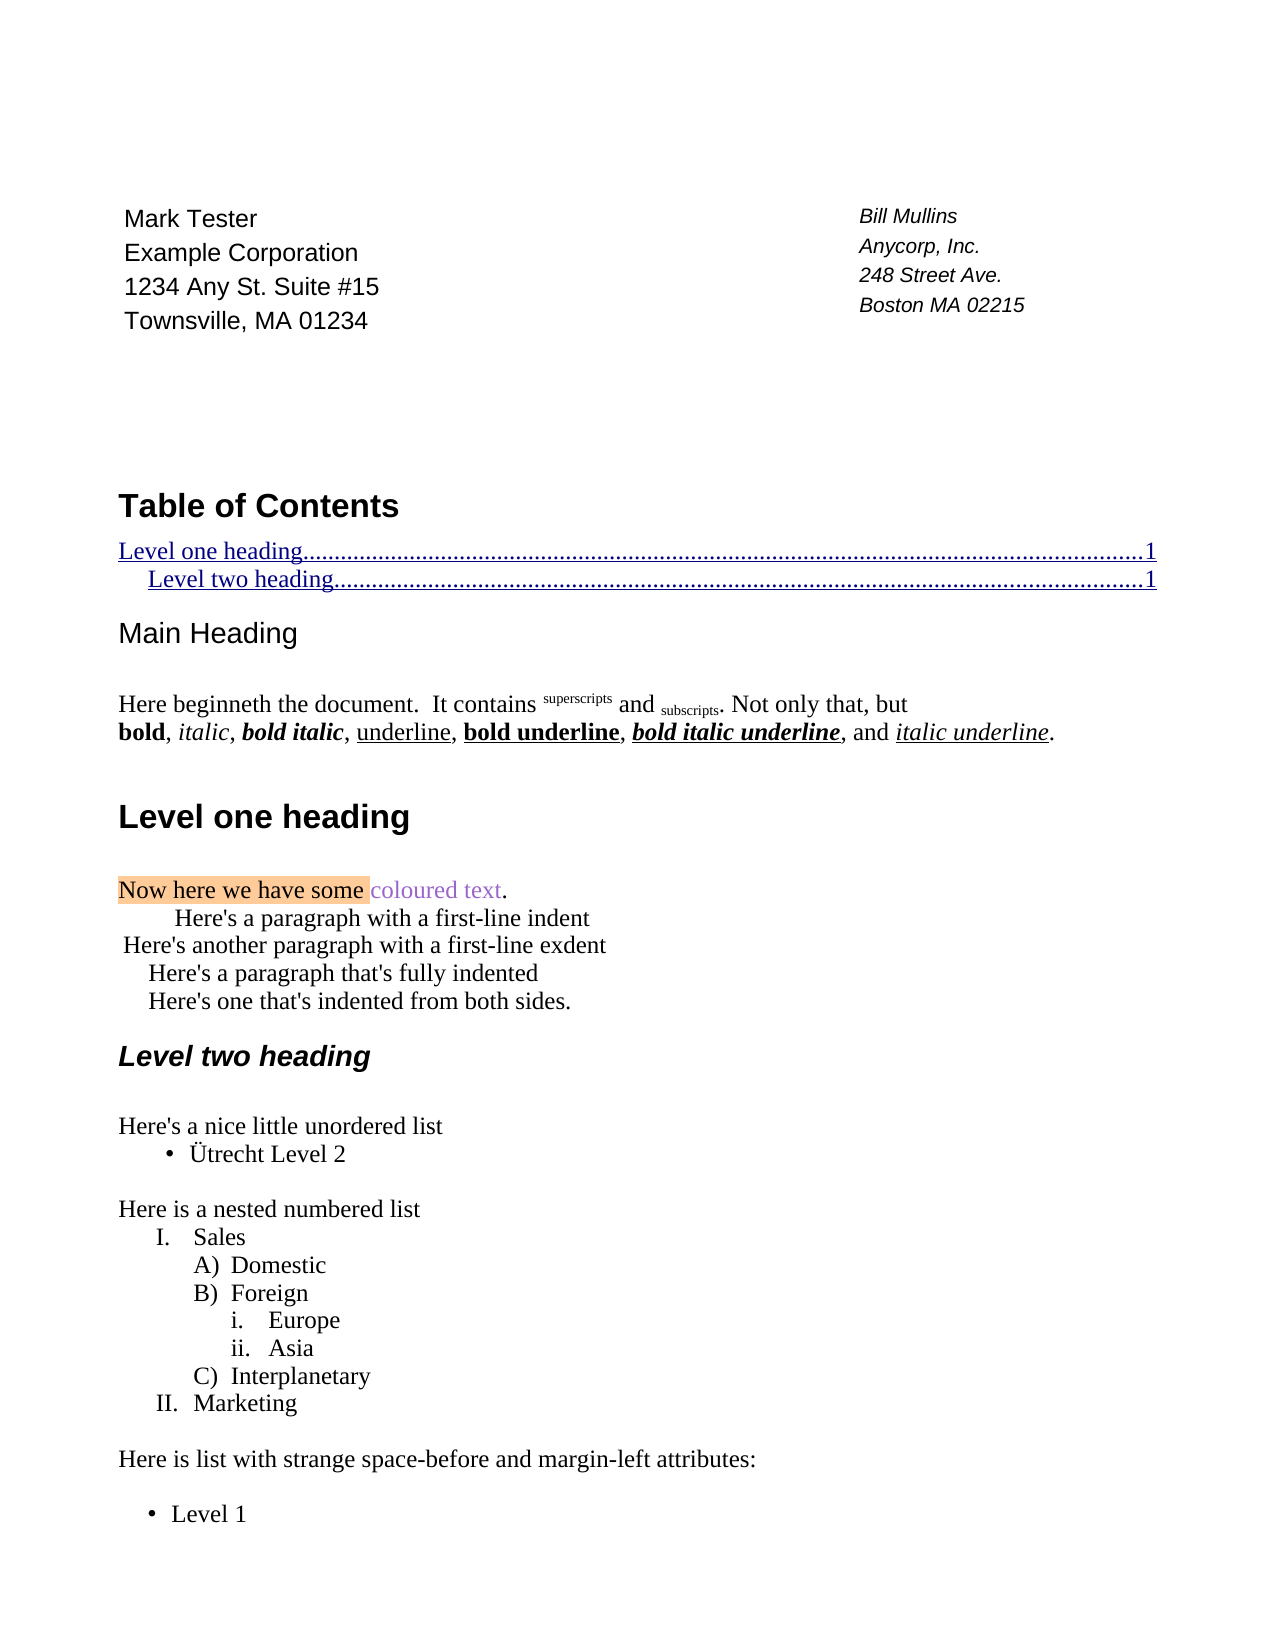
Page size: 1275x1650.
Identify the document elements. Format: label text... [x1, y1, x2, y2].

text Here is list with strange space-before and margin-left attributes: [118, 1445, 1157, 1473]
list Marketing [156, 1389, 1157, 1417]
text Now here we have some coloured text. [118, 876, 1157, 904]
subtitle Level two heading [118, 1040, 1157, 1072]
text Here's a nice little unordered list [118, 1112, 1157, 1140]
list Foreign [193, 1279, 1157, 1306]
subtitle Table of Contents [118, 487, 1157, 524]
subtitle Main Heading [118, 617, 1157, 650]
text Here's another paragraph with a first-line exdent [123, 932, 1157, 959]
text Here's a paragraph that's fully indented [148, 959, 1157, 987]
list Sales [156, 1223, 1157, 1251]
subtitle Level one heading [118, 798, 1157, 836]
table_header Bill Mullins Anycorp, Inc. 248 Street Ave. Boston MA 02215 [854, 199, 1157, 347]
text Here's one that's indented from both sides. [148, 987, 827, 1015]
list Asia [231, 1334, 1157, 1362]
text Level two heading 1 [148, 565, 1157, 589]
table_header Mark Tester Example Corporation 1234 Any St. Suite #15 Townsville, MA 01234 [118, 199, 853, 347]
list Level 1 [148, 1500, 1157, 1528]
list Domestic [193, 1251, 1157, 1279]
text Here is a nested numbered list [118, 1196, 1157, 1223]
list Europe [231, 1306, 1157, 1334]
text Level one heading 1 [118, 537, 1157, 561]
text Here beginneth the document. It contains superscripts and subscripts. Not only that, but [118, 690, 1157, 718]
list Ütrecht Level 2 [165, 1140, 1157, 1168]
text bold, italic, bold italic, underline, bold underline, bold italic underline, and italic underline. [118, 718, 1157, 746]
text Here's a paragraph with a first-line indent [148, 904, 1157, 932]
list Interplanetary [193, 1362, 1157, 1389]
